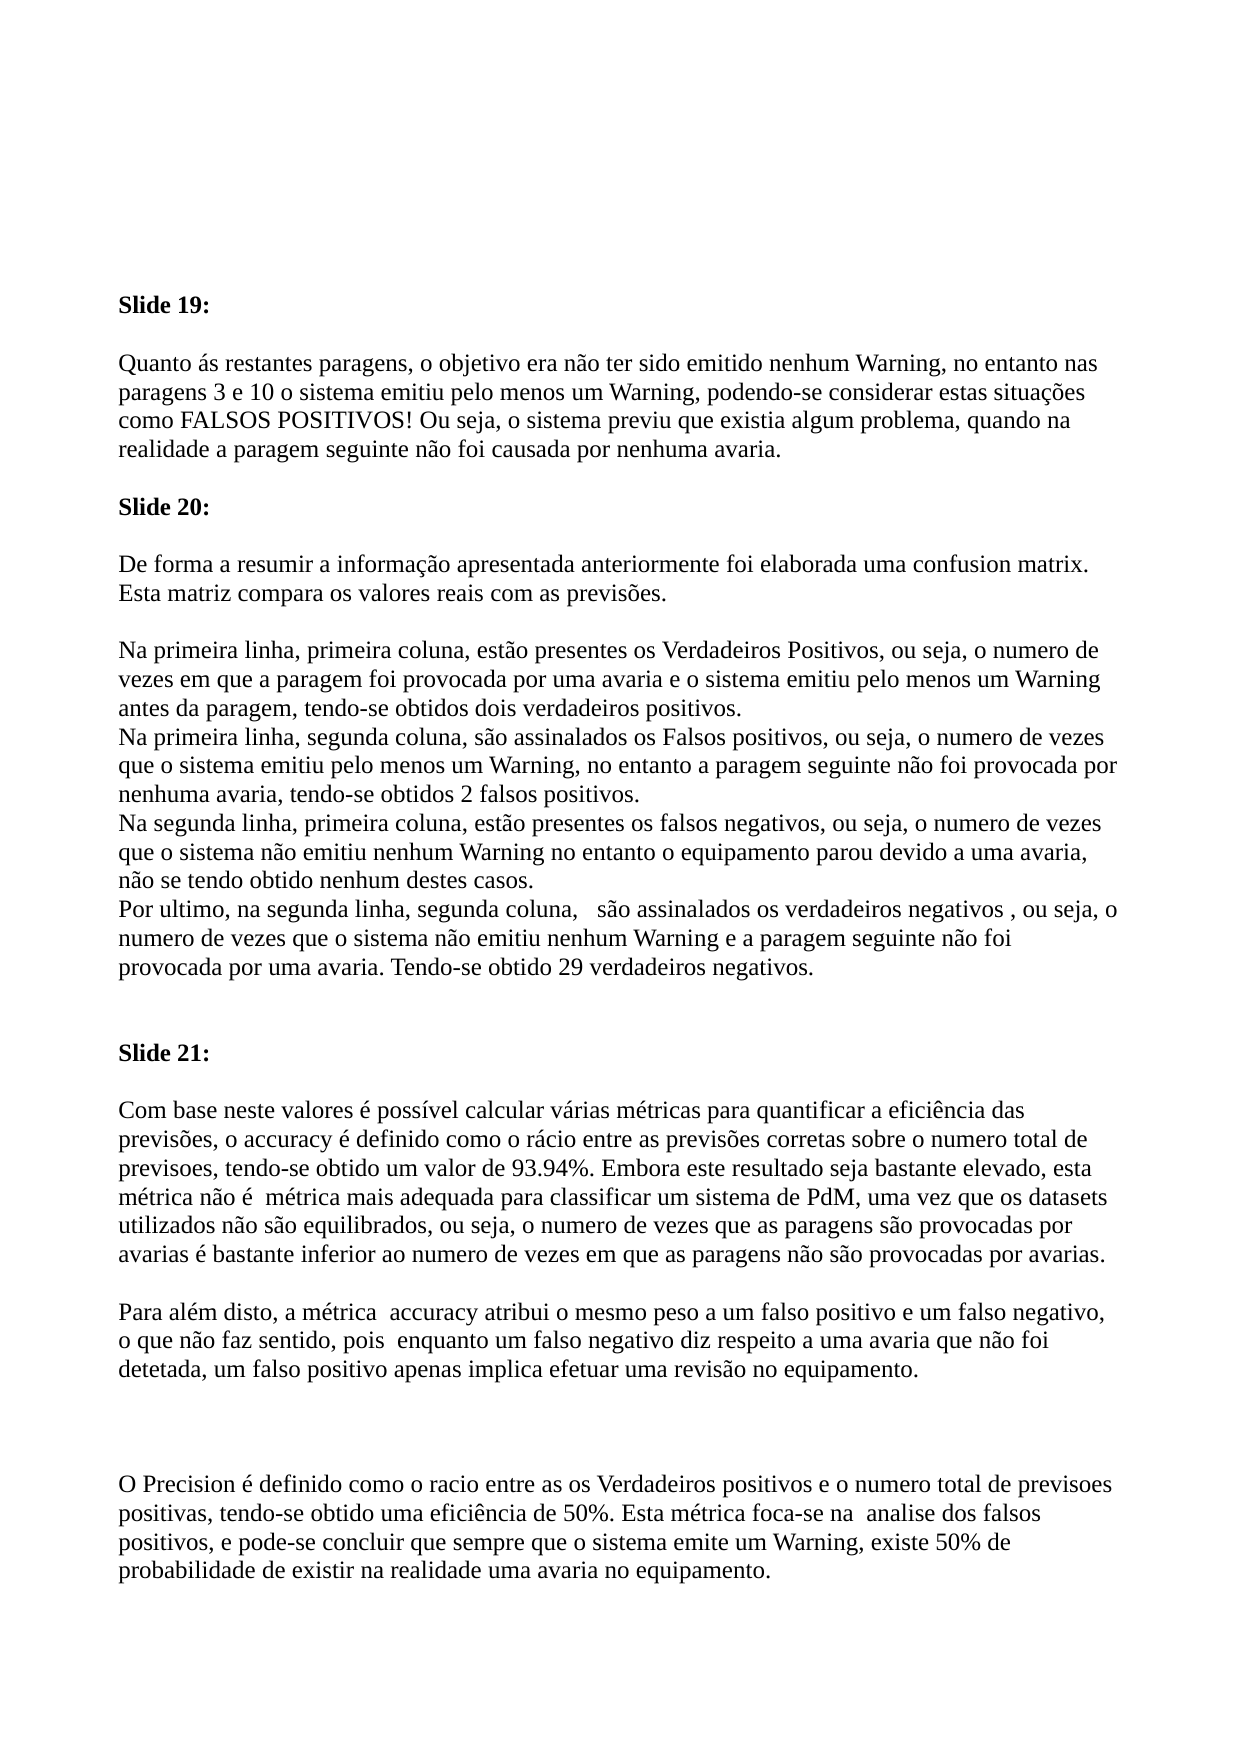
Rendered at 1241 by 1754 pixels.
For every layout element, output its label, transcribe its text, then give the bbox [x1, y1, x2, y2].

text Slide 20: [118, 492, 1122, 521]
text De forma a resumir a informação apresentada anteriormente foi elaborada uma confusion matrix. Esta matriz compara os valores reais com as previsões. [118, 549, 1122, 607]
text O Precision é definido como o racio entre as os Verdadeiros positivos e o numero total de previsoes positivas, tendo-se obtido uma eficiência de 50%. Esta métrica foca-se na analise dos falsos positivos, e pode-se concluir que sempre que o sistema emite um Warning, existe 50% de probabilidade de existir na realidade uma avaria no equipamento. [118, 1469, 1122, 1584]
text Slide 19: [118, 291, 1122, 319]
text Por ultimo, na segunda linha, segunda coluna, são assinalados os verdadeiros negativos , ou seja, o numero de vezes que o sistema não emitiu nenhum Warning e a paragem seguinte não foi provocada por uma avaria. Tendo-se obtido 29 verdadeiros negativos. [118, 894, 1122, 981]
text Com base neste valores é possível calcular várias métricas para quantificar a eficiência das previsões, o accuracy é definido como o rácio entre as previsões corretas sobre o numero total de previsoes, tendo-se obtido um valor de 93.94%. Embora este resultado seja bastante elevado, esta métrica não é métrica mais adequada para classificar um sistema de PdM, uma vez que os datasets utilizados não são equilibrados, ou seja, o numero de vezes que as paragens são provocadas por avarias é bastante inferior ao numero de vezes em que as paragens não são provocadas por avarias. [118, 1096, 1122, 1268]
text Slide 21: [118, 1038, 1122, 1067]
text Na primeira linha, segunda coluna, são assinalados os Falsos positivos, ou seja, o numero de vezes que o sistema emitiu pelo menos um Warning, no entanto a paragem seguinte não foi provocada por nenhuma avaria, tendo-se obtidos 2 falsos positivos. [118, 722, 1122, 808]
text Quanto ás restantes paragens, o objetivo era não ter sido emitido nenhum Warning, no entanto nas paragens 3 e 10 o sistema emitiu pelo menos um Warning, podendo-se considerar estas situações como FALSOS POSITIVOS! Ou seja, o sistema previu que existia algum problema, quando na realidade a paragem seguinte não foi causada por nenhuma avaria. [118, 348, 1122, 463]
text Na segunda linha, primeira coluna, estão presentes os falsos negativos, ou seja, o numero de vezes que o sistema não emitiu nenhum Warning no entanto o equipamento parou devido a uma avaria, não se tendo obtido nenhum destes casos. [118, 808, 1122, 894]
text Para além disto, a métrica accuracy atribui o mesmo peso a um falso positivo e um falso negativo, o que não faz sentido, pois enquanto um falso negativo diz respeito a uma avaria que não foi detetada, um falso positivo apenas implica efetuar uma revisão no equipamento. [118, 1297, 1122, 1383]
text Na primeira linha, primeira coluna, estão presentes os Verdadeiros Positivos, ou seja, o numero de vezes em que a paragem foi provocada por uma avaria e o sistema emitiu pelo menos um Warning antes da paragem, tendo-se obtidos dois verdadeiros positivos. [118, 636, 1122, 722]
